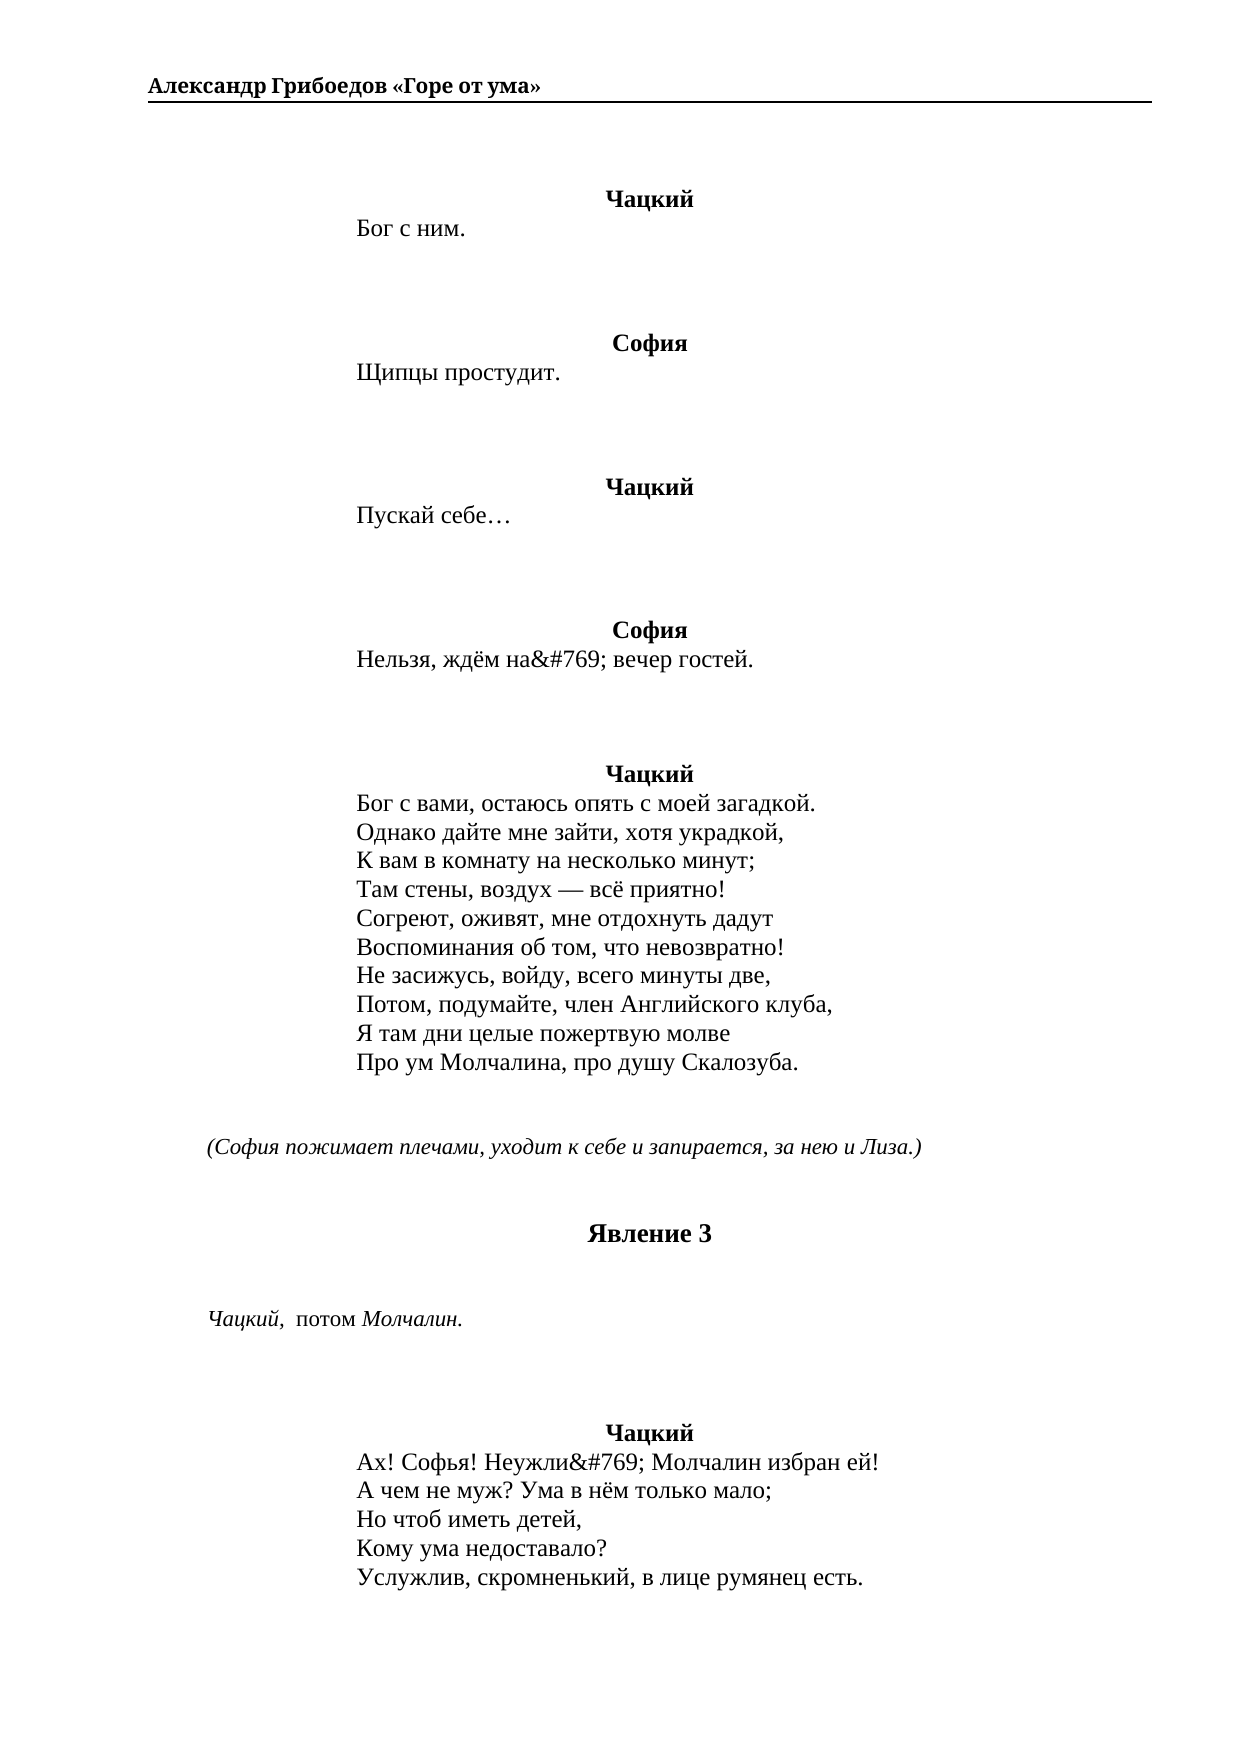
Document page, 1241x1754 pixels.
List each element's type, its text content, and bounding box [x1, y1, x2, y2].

text Потом, подумайте, член Английского клуба, [356, 989, 1089, 1018]
text Ах! Софья! Неужли&#769; Молчалин избран ей! [356, 1447, 1089, 1475]
subtitle София [148, 328, 1152, 357]
text А чем не муж? Ума в нём только мало; [356, 1475, 1089, 1504]
text Там стены, воздух — всё приятно! [356, 874, 1089, 903]
text Однако дайте мне зайти, хотя украдкой, [356, 817, 1089, 845]
text Воспоминания об том, что невозвратно! [356, 932, 1089, 960]
text Согреют, оживят, мне отдохнуть дадут [356, 903, 1089, 932]
subtitle София [148, 615, 1152, 644]
subtitle Чацкий [148, 184, 1152, 213]
text К вам в комнату на несколько минут; [356, 845, 1089, 874]
text (София пожимает плечами, уходит к себе и запирается, за нею и Лиза.) [148, 1133, 1089, 1159]
text Бог с вами, остаюсь опять с моей загадкой. [356, 788, 1089, 817]
text Кому ума недоставало? [356, 1533, 1089, 1562]
subtitle Чацкий [148, 759, 1152, 788]
text Пускай себе… [356, 500, 1089, 529]
text Не засижусь, войду, всего минуты две, [356, 960, 1089, 989]
text Чацкий, потом Молчалин. [148, 1305, 1089, 1332]
text Про ум Молчалина, про душу Скалозуба. [356, 1047, 1089, 1075]
text Я там дни целые пожертвую молве [356, 1018, 1089, 1047]
text Нельзя, ждём на&#769; вечер гостей. [356, 644, 1089, 673]
subtitle Чацкий [148, 1418, 1152, 1447]
text Услужлив, скромненький, в лице румянец есть. [356, 1562, 1089, 1590]
text Но чтоб иметь детей, [356, 1504, 1089, 1533]
text Щипцы простудит. [356, 357, 1089, 385]
subtitle Явление 3 [148, 1217, 1152, 1248]
text Бог с ним. [356, 213, 1089, 242]
subtitle Чацкий [148, 472, 1152, 500]
